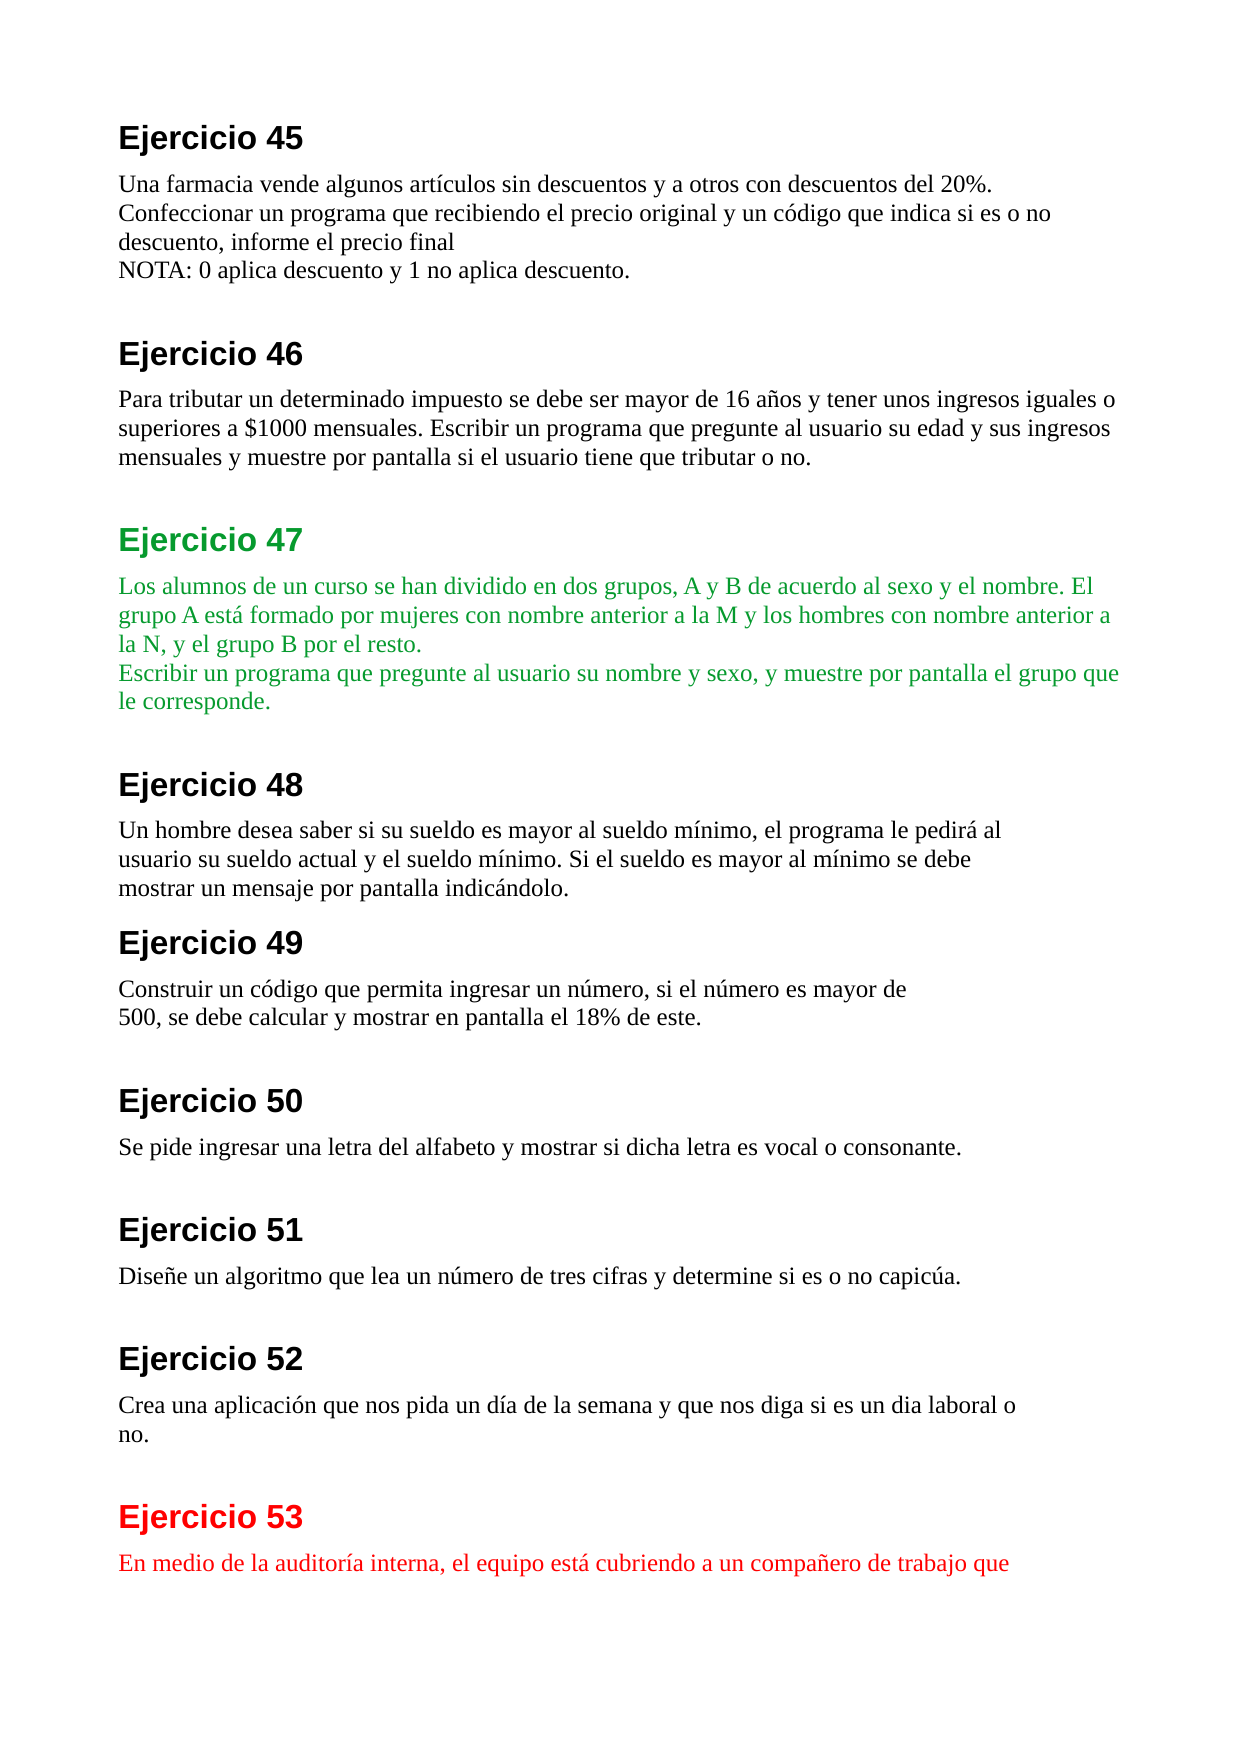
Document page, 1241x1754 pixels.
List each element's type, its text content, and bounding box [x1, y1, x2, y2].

subtitle Ejercicio 53 [118, 1497, 1122, 1536]
text Una farmacia vende algunos artículos sin descuentos y a otros con descuentos del 20%. Confeccionar un programa que recibiendo el precio original y un código que indica si es o no descuento, informe el precio final NOTA: 0 aplica descuento y 1 no aplica descuento. [118, 169, 1122, 284]
subtitle Ejercicio 47 [118, 520, 1122, 559]
text Un hombre desea saber si su sueldo es mayor al sueldo mínimo, el programa le pedirá al [118, 816, 1122, 844]
text Escribir un programa que pregunte al usuario su nombre y sexo, y muestre por pantalla el grupo que le corresponde. [118, 658, 1122, 715]
subtitle Ejercicio 52 [118, 1339, 1122, 1378]
text usuario su sueldo actual y el sueldo mínimo. Si el sueldo es mayor al mínimo se debe [118, 844, 1122, 873]
subtitle Ejercicio 46 [118, 334, 1122, 372]
text Se pide ingresar una letra del alfabeto y mostrar si dicha letra es vocal o consonante. [118, 1132, 1122, 1160]
subtitle Ejercicio 49 [118, 923, 1122, 961]
text Crea una aplicación que nos pida un día de la semana y que nos diga si es un dia laboral o [118, 1390, 1122, 1419]
subtitle Ejercicio 50 [118, 1081, 1122, 1119]
subtitle Ejercicio 45 [118, 118, 1122, 157]
text Los alumnos de un curso se han dividido en dos grupos, A y B de acuerdo al sexo y el nombre. El grupo A está formado por mujeres con nombre anterior a la M y los hombres con nombre anterior a la N, y el grupo B por el resto. [118, 571, 1122, 658]
text 500, se debe calcular y mostrar en pantalla el 18% de este. [118, 1002, 1122, 1031]
text no. [118, 1419, 1122, 1448]
text mostrar un mensaje por pantalla indicándolo. [118, 873, 1122, 902]
text Construir un código que permita ingresar un número, si el número es mayor de [118, 974, 1122, 1002]
text Para tributar un determinado impuesto se debe ser mayor de 16 años y tener unos ingresos iguales o superiores a $1000 mensuales. Escribir un programa que pregunte al usuario su edad y sus ingresos mensuales y muestre por pantalla si el usuario tiene que tributar o no. [118, 384, 1122, 471]
text Diseñe un algoritmo que lea un número de tres cifras y determine si es o no capicúa. [118, 1261, 1122, 1290]
text En medio de la auditoría interna, el equipo está cubriendo a un compañero de trabajo que [118, 1548, 1122, 1577]
subtitle Ejercicio 51 [118, 1210, 1122, 1248]
subtitle Ejercicio 48 [118, 765, 1122, 803]
